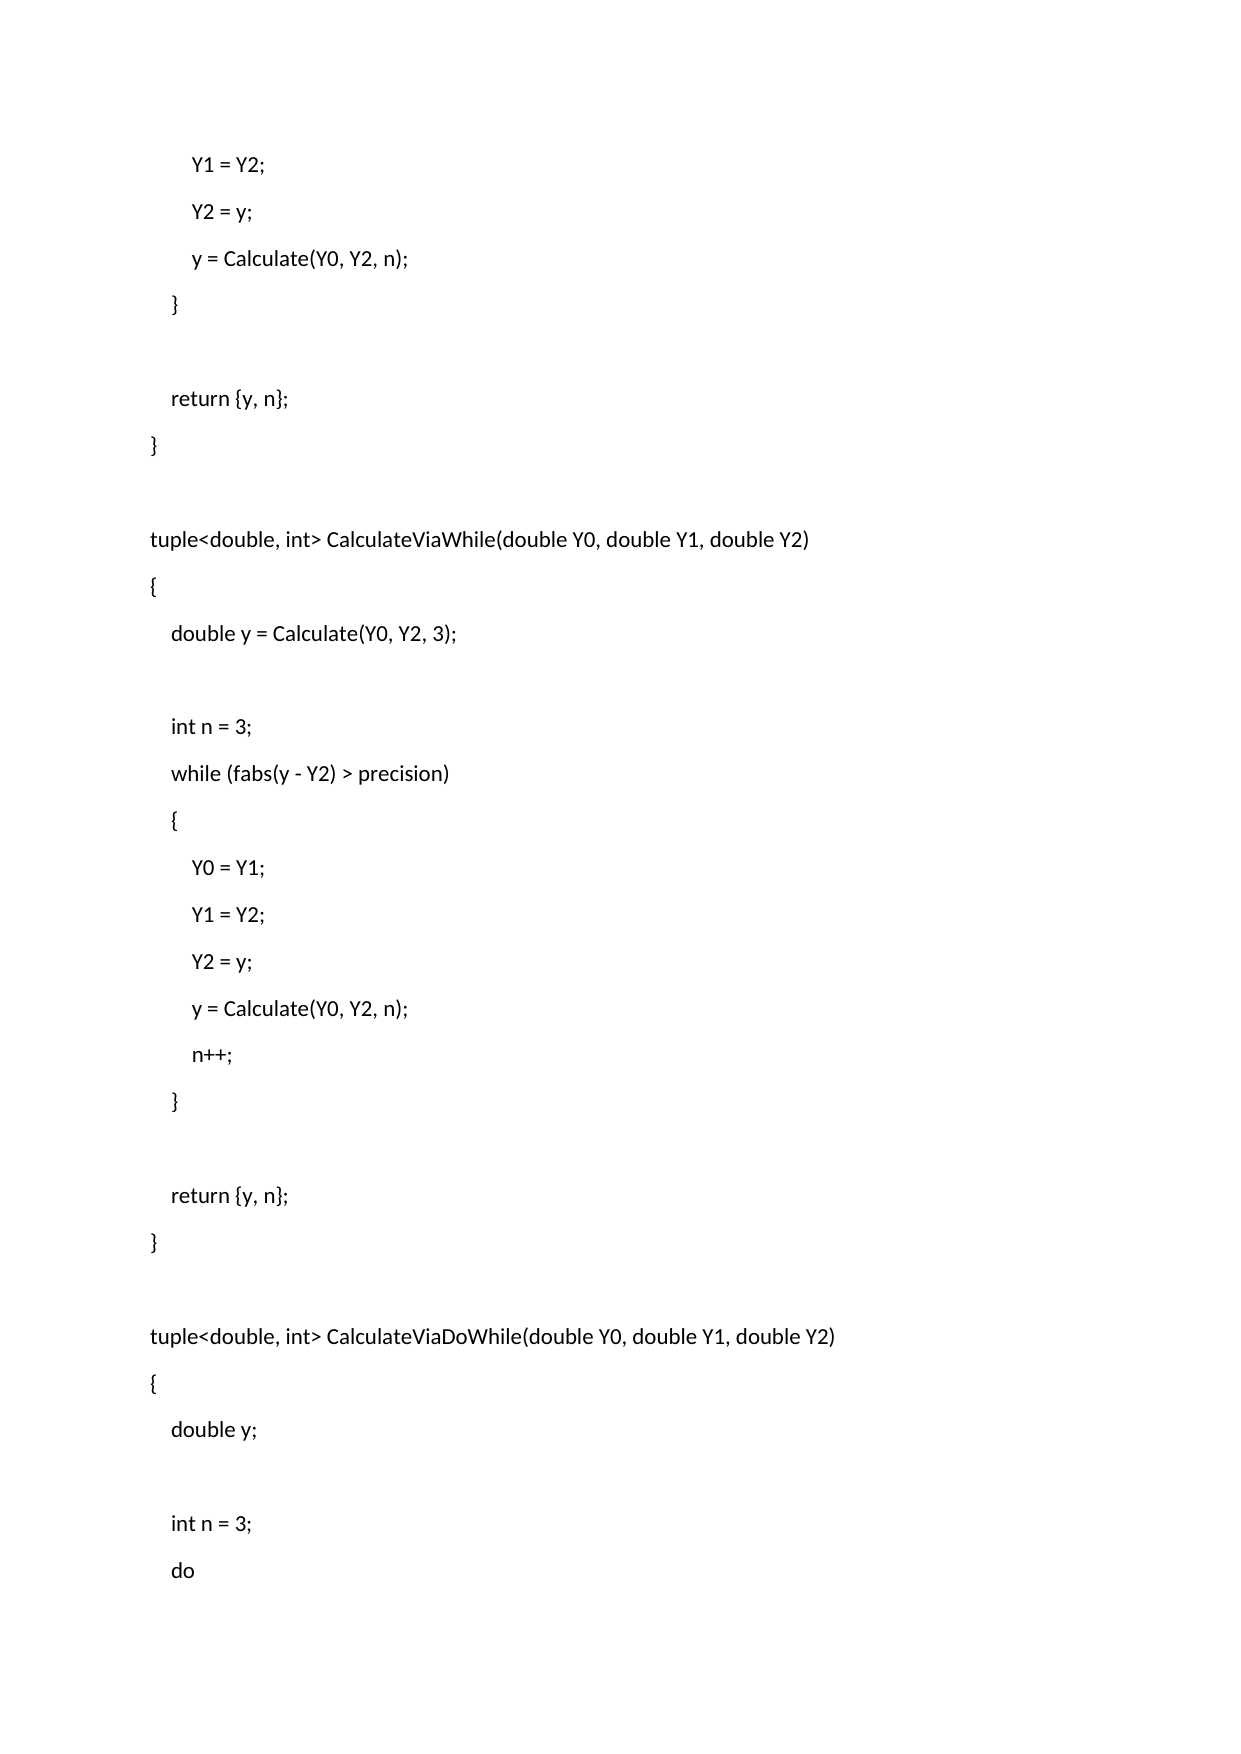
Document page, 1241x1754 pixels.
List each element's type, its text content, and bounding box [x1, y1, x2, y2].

text Y2 = y; [150, 197, 1090, 225]
text { [150, 572, 1090, 600]
text y = Calculate(Y0, Y2, n); [150, 244, 1090, 272]
text { [150, 806, 1090, 834]
text { [150, 1369, 1090, 1397]
text n++; [150, 1041, 1090, 1069]
text return {y, n}; [150, 1181, 1090, 1209]
text } [150, 1087, 1090, 1116]
text Y0 = Y1; [150, 853, 1090, 881]
text do [150, 1556, 1090, 1584]
text } [150, 431, 1090, 459]
text double y; [150, 1416, 1090, 1444]
text int n = 3; [150, 1509, 1090, 1537]
text tuple<double, int> CalculateViaDoWhile(double Y0, double Y1, double Y2) [150, 1322, 1090, 1350]
text double y = Calculate(Y0, Y2, 3); [150, 619, 1090, 647]
text } [150, 291, 1090, 319]
text while (fabs(y - Y2) > precision) [150, 759, 1090, 787]
text return {y, n}; [150, 384, 1090, 412]
text Y1 = Y2; [150, 150, 1090, 178]
text tuple<double, int> CalculateViaWhile(double Y0, double Y1, double Y2) [150, 525, 1090, 553]
text y = Calculate(Y0, Y2, n); [150, 994, 1090, 1022]
text Y1 = Y2; [150, 900, 1090, 928]
text int n = 3; [150, 712, 1090, 741]
text } [150, 1228, 1090, 1256]
text Y2 = y; [150, 947, 1090, 975]
